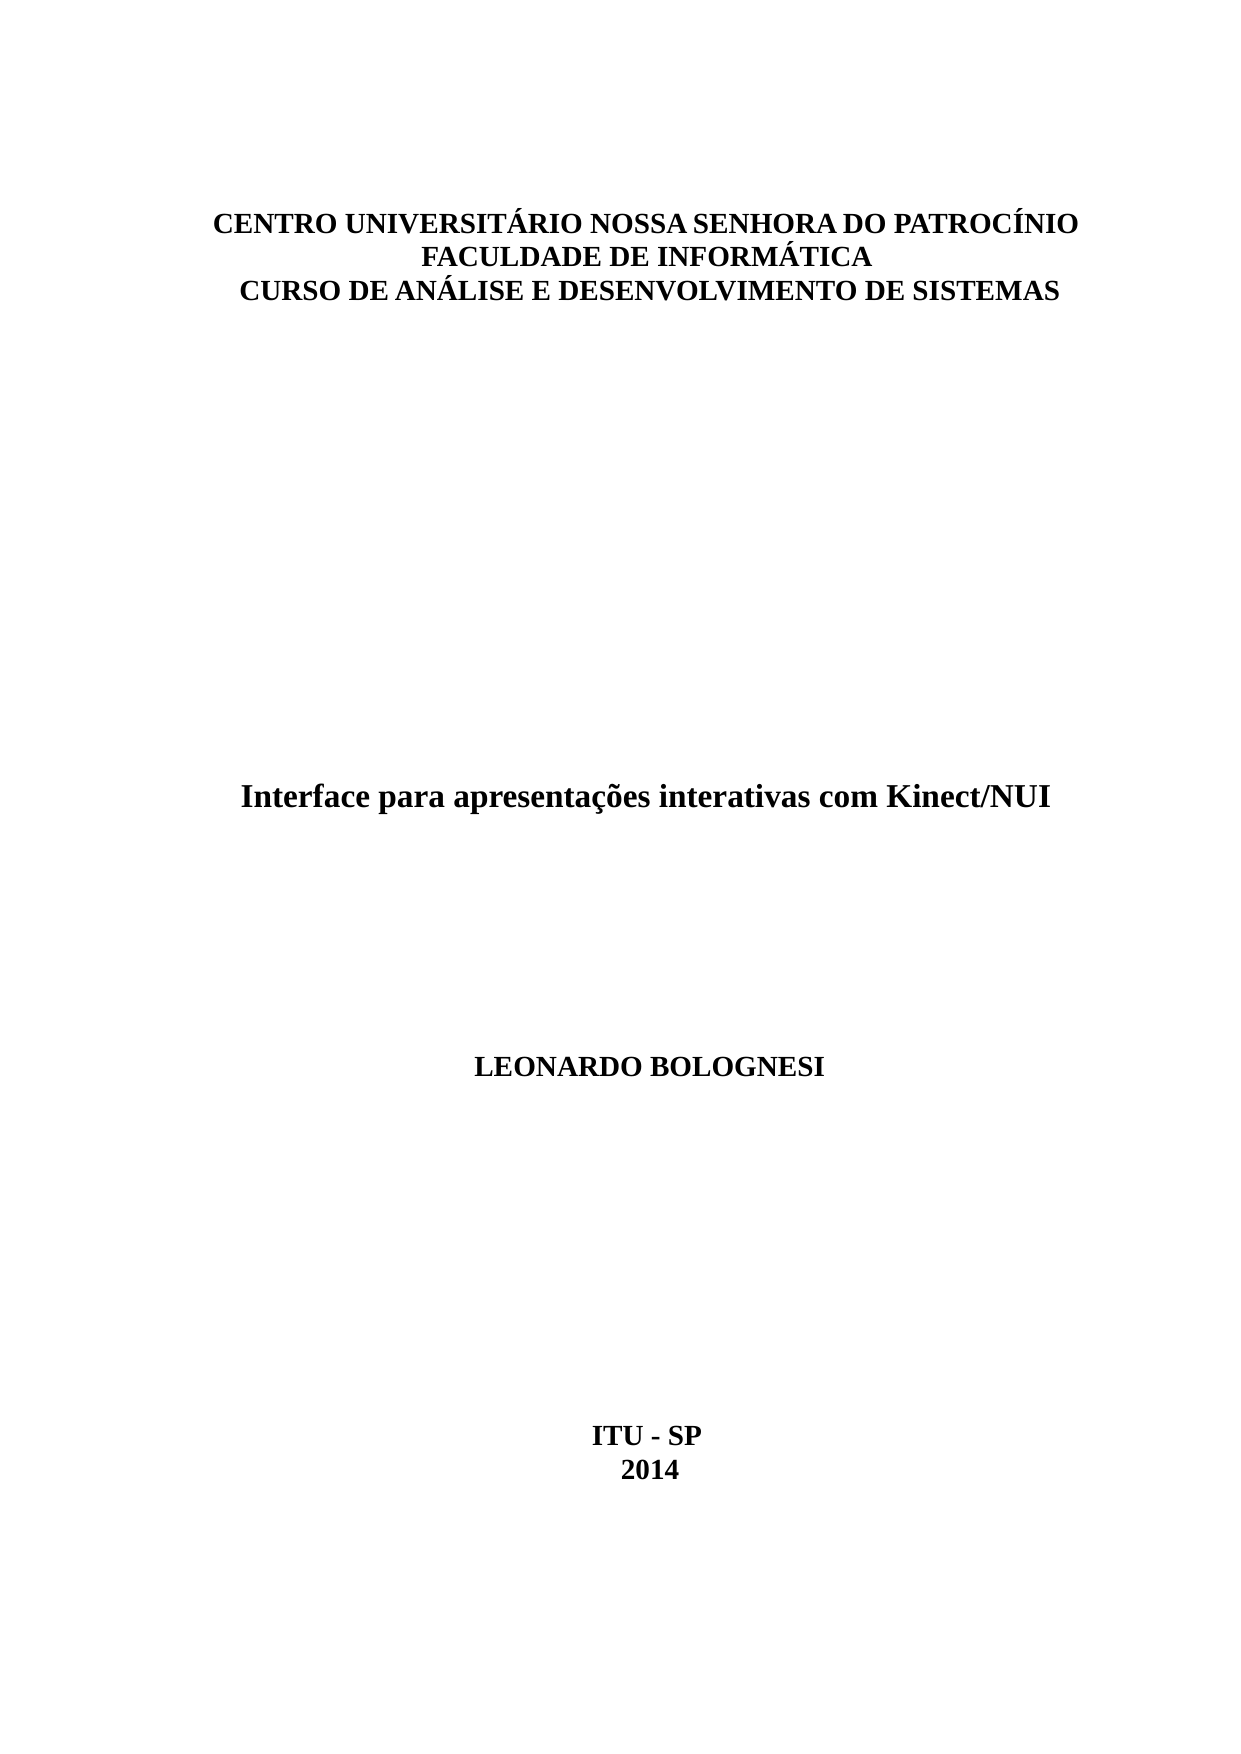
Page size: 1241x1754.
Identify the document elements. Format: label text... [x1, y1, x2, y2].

text CENTRO UNIVERSITÁRIO NOSSA SENHORA DO PATROCÍNIO [177, 206, 1122, 239]
text Interface para apresentações interativas com Kinect/NUI [177, 776, 1122, 814]
text LEONARDO BOLOGNESI [177, 1049, 1122, 1083]
text 2014 [177, 1452, 1122, 1485]
text ITU - SP [177, 1418, 1122, 1452]
text FACULDADE DE INFORMÁTICA [177, 239, 1122, 273]
text CURSO DE ANÁLISE E DESENVOLVIMENTO DE SISTEMAS [177, 273, 1122, 307]
